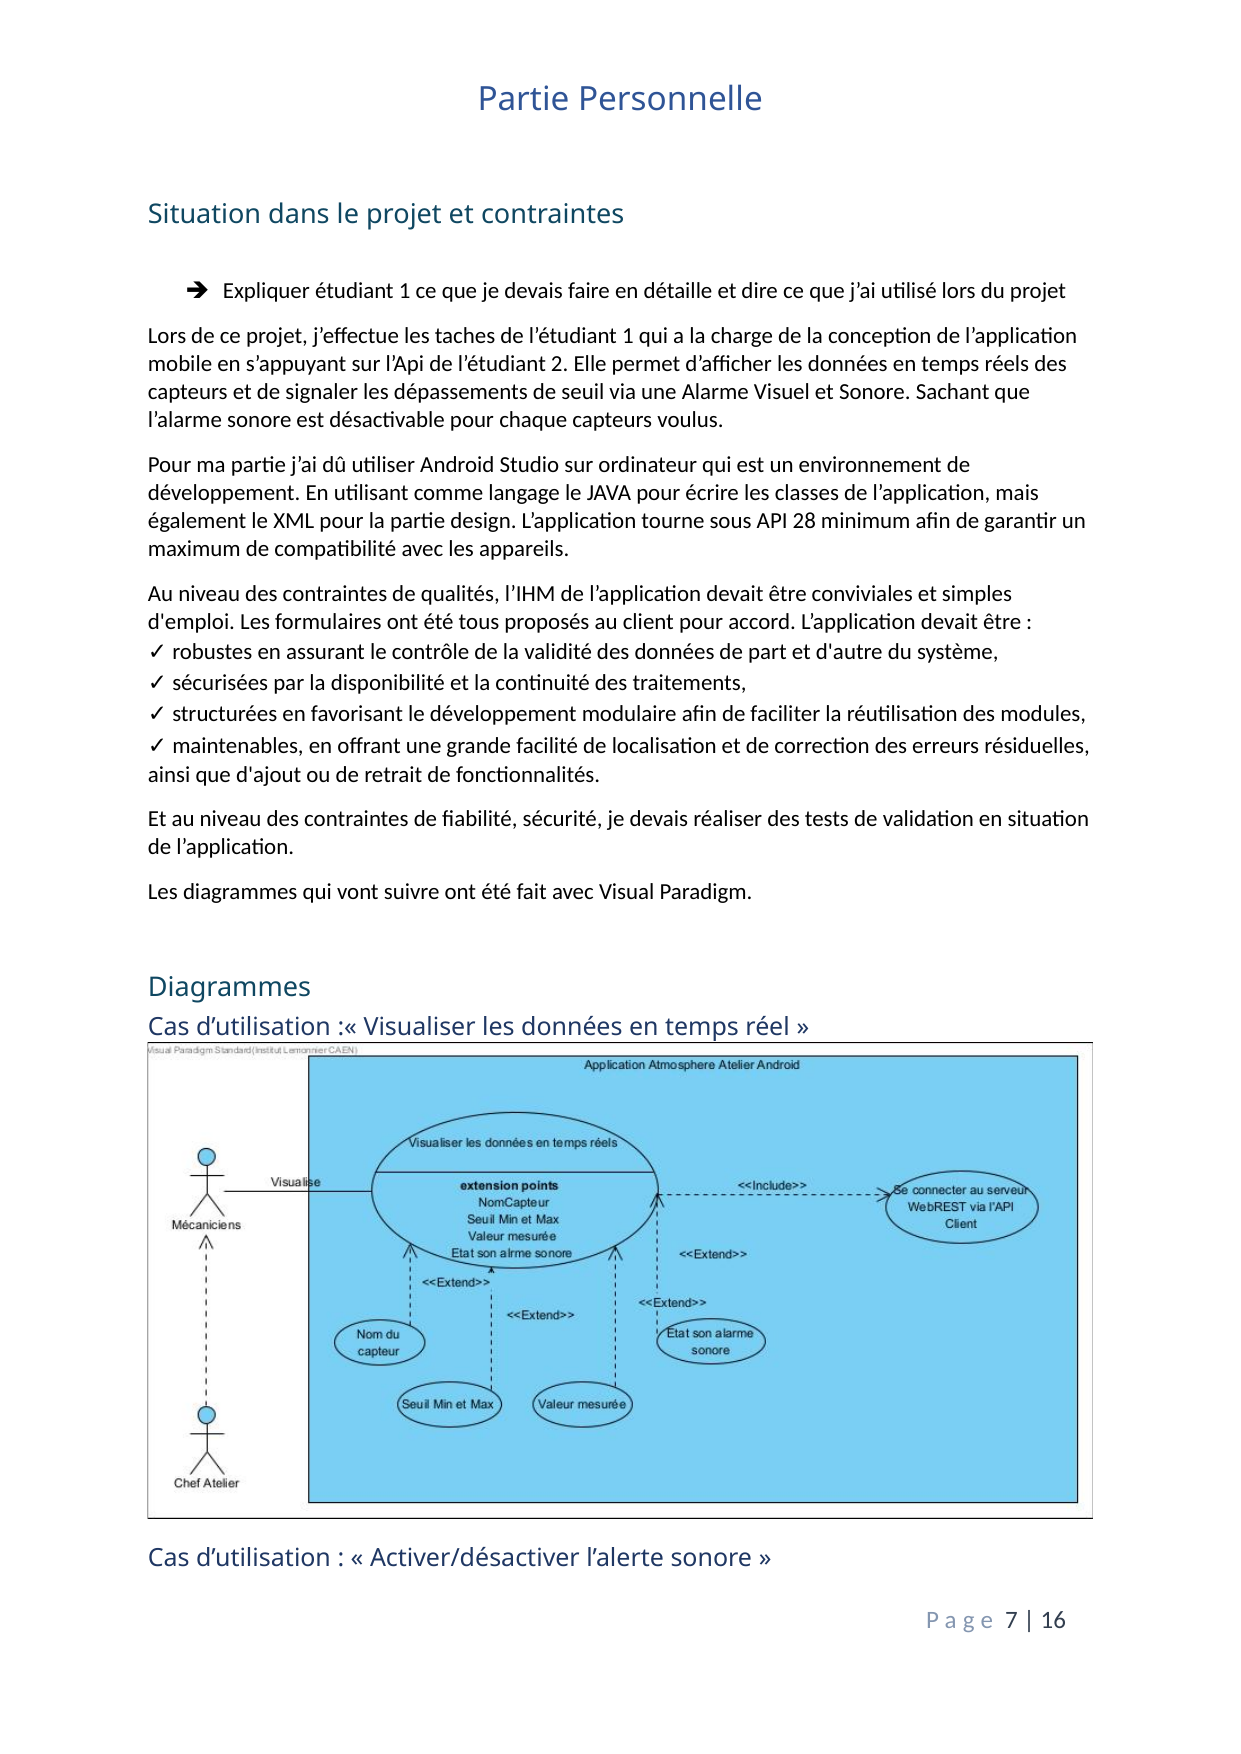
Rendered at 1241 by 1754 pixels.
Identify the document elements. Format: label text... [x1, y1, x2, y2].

subtitle Cas d’utilisation :« Visualiser les données en temps réel » [148, 1008, 1093, 1042]
text Lors de ce projet, j’effectue les taches de l’étudiant 1 qui a la charge de la conception de l’application mobile en s’appuyant sur l’Api de l’étudiant 2. Elle permet d’afficher les données en temps réels des capteurs et de signaler les dépassements de seuil via une Alarme Visuel et Sonore. Sachant que l’alarme sonore est désactivable pour chaque capteurs voulus. [148, 321, 1093, 433]
subtitle Partie Personnelle [148, 75, 1093, 120]
subtitle Situation dans le projet et contraintes [148, 195, 1093, 232]
text Pour ma partie j’ai dû utiliser Android Studio sur ordinateur qui est un environnement de développement. En utilisant comme langage le JAVA pour écrire les classes de l’application, mais également le XML pour la partie design. L’application tourne sous API 28 minimum afin de garantir un maximum de compatibilité avec les appareils. [148, 450, 1093, 562]
subtitle Diagrammes [148, 967, 1093, 1004]
subtitle Cas d’utilisation : « Activer/désactiver l’alerte sonore » [148, 1539, 1093, 1573]
list Expliquer étudiant 1 ce que je devais faire en détaille et dire ce que j’ai utilisé lors du projet [185, 277, 1093, 304]
text Et au niveau des contraintes de fiabilité, sécurité, je devais réaliser des tests de validation en situation de l’application. [148, 804, 1093, 861]
text Au niveau des contraintes de qualités, l’IHM de l’application devait être conviviales et simples d'emploi. Les formulaires ont été tous proposés au client pour accord. L’application devait être : ✓ robustes en assurant le contrôle de la validité des données de part et d'autre du système, ✓ sécurisées par la disponibilité et la continuité des traitements, ✓ structurées en favorisant le développement modulaire afin de faciliter la réutilisation des modules, ✓ maintenables, en offrant une grande facilité de localisation et de correction des erreurs résiduelles, ainsi que d'ajout ou de retrait de fonctionnalités. [148, 579, 1093, 788]
text Les diagrammes qui vont suivre ont été fait avec Visual Paradigm. [148, 877, 1093, 905]
